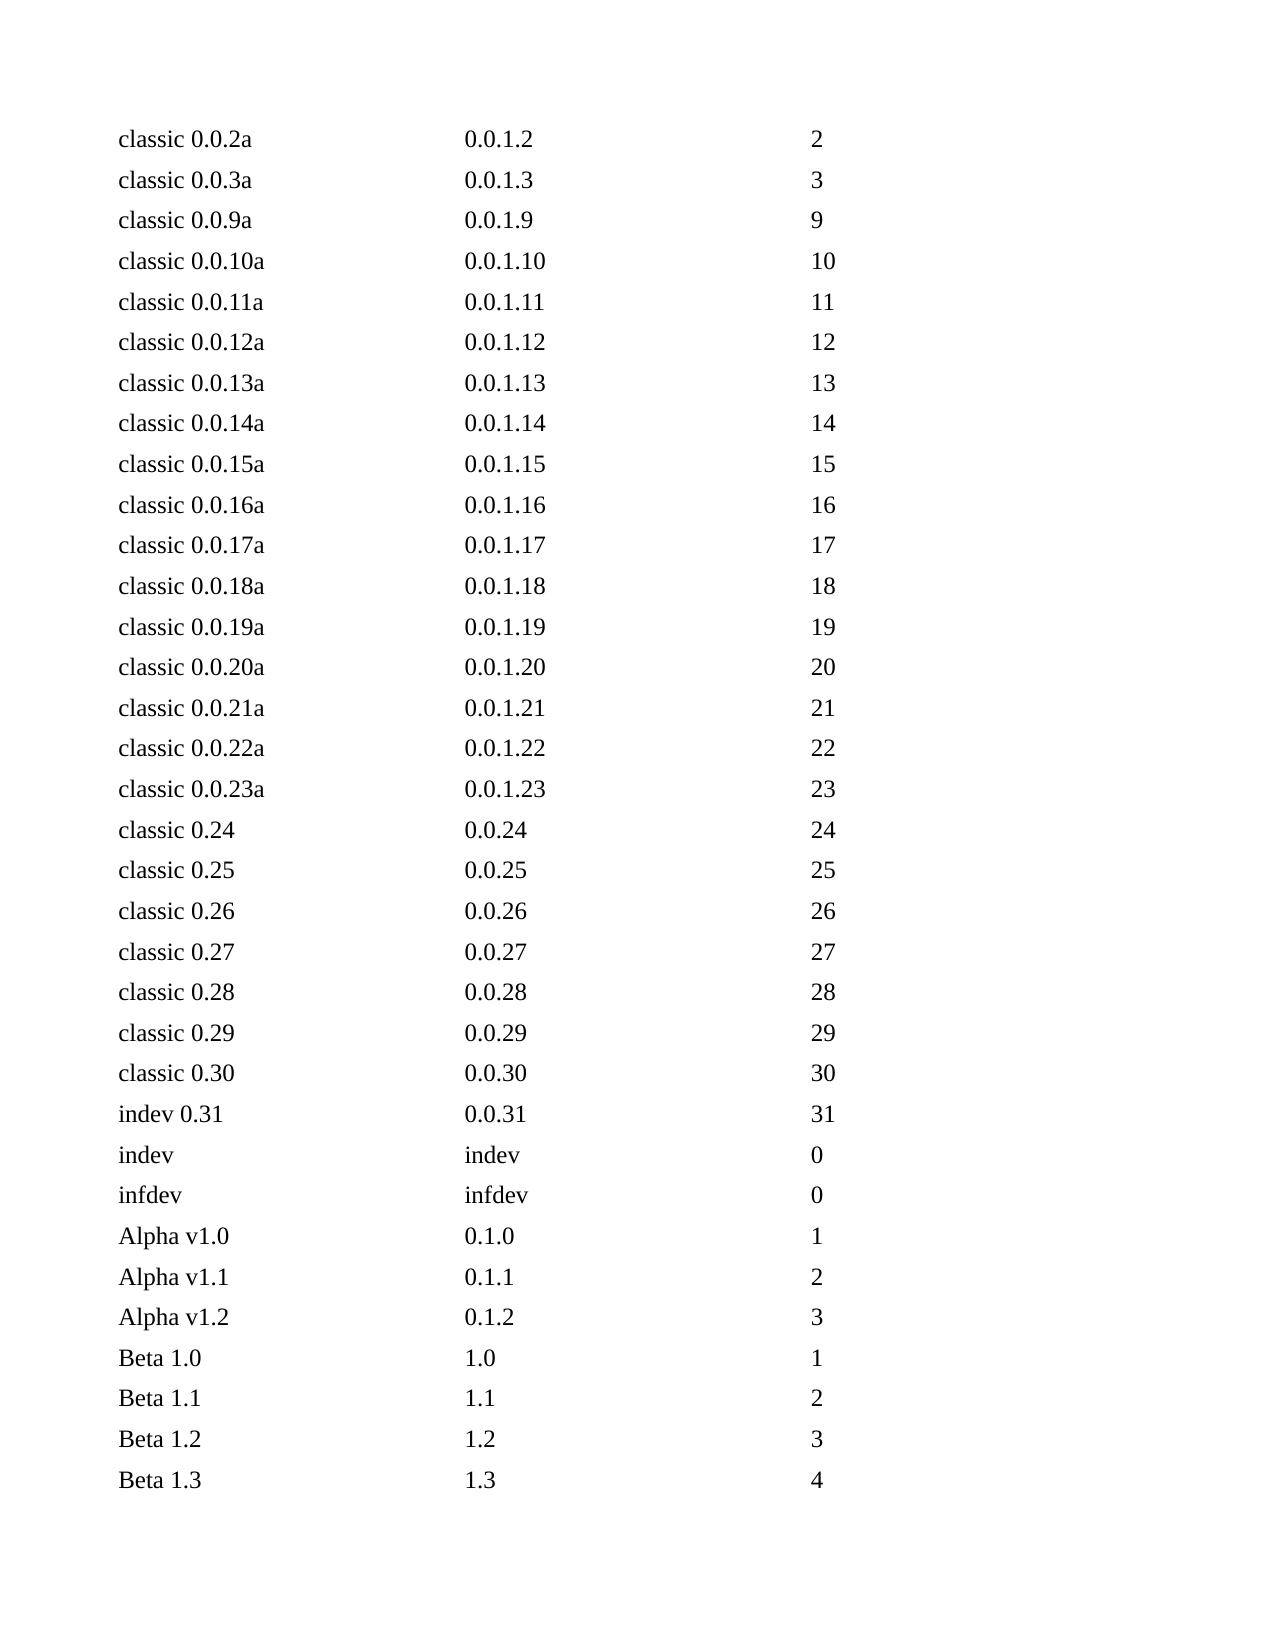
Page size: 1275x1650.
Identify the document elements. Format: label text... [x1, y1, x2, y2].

table_cell classic 0.28 [118, 971, 464, 1012]
table_cell 0.0.26 [464, 890, 811, 931]
table_cell 12 [811, 321, 1157, 362]
table_cell 0.0.24 [464, 809, 811, 849]
table_cell 0.0.1.23 [464, 768, 811, 809]
table_cell classic 0.0.22a [118, 728, 464, 768]
table_cell 11 [811, 281, 1157, 321]
table_cell Alpha v1.0 [118, 1215, 464, 1256]
table_cell Beta 1.2 [118, 1418, 464, 1459]
table_cell classic 0.0.23a [118, 768, 464, 809]
table_cell indev 0.31 [118, 1093, 464, 1134]
table_cell 1 [811, 1215, 1157, 1256]
table_cell 0.0.25 [464, 849, 811, 890]
table_cell classic 0.0.3a [118, 159, 464, 199]
table_cell Beta 1.3 [118, 1459, 464, 1499]
table_cell 0.0.1.20 [464, 646, 811, 687]
table_cell classic 0.0.12a [118, 321, 464, 362]
table_cell 14 [811, 403, 1157, 443]
table_cell 9 [811, 199, 1157, 240]
table_cell classic 0.0.19a [118, 606, 464, 646]
table_cell classic 0.0.20a [118, 646, 464, 687]
table_cell 0.1.2 [464, 1296, 811, 1337]
table_cell Beta 1.1 [118, 1378, 464, 1418]
table_cell classic 0.29 [118, 1012, 464, 1052]
table_cell classic 0.0.10a [118, 240, 464, 281]
table_cell infdev [118, 1174, 464, 1215]
table_cell 0.0.1.21 [464, 687, 811, 727]
table_cell classic 0.26 [118, 890, 464, 931]
table_cell 0.0.1.19 [464, 606, 811, 646]
table_cell 23 [811, 768, 1157, 809]
table_cell 0.0.1.13 [464, 362, 811, 402]
table_cell 3 [811, 1418, 1157, 1459]
table_cell 0.1.0 [464, 1215, 811, 1256]
table_cell 16 [811, 484, 1157, 524]
table_cell 0.0.1.11 [464, 281, 811, 321]
table_cell 2 [811, 1256, 1157, 1296]
table_cell 1.1 [464, 1378, 811, 1418]
table_cell 1.2 [464, 1418, 811, 1459]
table_cell 0.0.1.14 [464, 403, 811, 443]
table_cell 1.3 [464, 1459, 811, 1499]
table_cell classic 0.0.21a [118, 687, 464, 727]
table_cell classic 0.0.18a [118, 565, 464, 606]
table_cell 17 [811, 524, 1157, 565]
table_cell 15 [811, 443, 1157, 484]
table_cell 31 [811, 1093, 1157, 1134]
table_cell 1.0 [464, 1337, 811, 1377]
table_cell 0.0.1.10 [464, 240, 811, 281]
table_cell 18 [811, 565, 1157, 606]
table_cell 28 [811, 971, 1157, 1012]
table_cell Alpha v1.1 [118, 1256, 464, 1296]
table_cell 0.0.28 [464, 971, 811, 1012]
table_cell 1 [811, 1337, 1157, 1377]
table_cell 26 [811, 890, 1157, 931]
table_cell 13 [811, 362, 1157, 402]
table_cell 3 [811, 1296, 1157, 1337]
table_cell classic 0.0.9a [118, 199, 464, 240]
table_cell 0 [811, 1134, 1157, 1174]
table_cell infdev [464, 1174, 811, 1215]
table_cell 0.1.1 [464, 1256, 811, 1296]
table_cell 22 [811, 728, 1157, 768]
table_cell indev [118, 1134, 464, 1174]
table_cell 24 [811, 809, 1157, 849]
table_cell classic 0.25 [118, 849, 464, 890]
table_cell 19 [811, 606, 1157, 646]
table_cell 0.0.29 [464, 1012, 811, 1052]
table_cell classic 0.0.13a [118, 362, 464, 402]
table_cell 21 [811, 687, 1157, 727]
table_cell indev [464, 1134, 811, 1174]
table_cell Beta 1.0 [118, 1337, 464, 1377]
table_cell 0.0.1.9 [464, 199, 811, 240]
table_cell 30 [811, 1053, 1157, 1093]
table_cell 0.0.1.17 [464, 524, 811, 565]
table_cell 0.0.1.22 [464, 728, 811, 768]
table_cell classic 0.0.14a [118, 403, 464, 443]
table_cell 0.0.1.15 [464, 443, 811, 484]
table_cell classic 0.0.15a [118, 443, 464, 484]
table_cell classic 0.0.17a [118, 524, 464, 565]
table_cell 0 [811, 1174, 1157, 1215]
table_cell classic 0.27 [118, 931, 464, 971]
table_cell Alpha v1.2 [118, 1296, 464, 1337]
table_cell classic 0.0.16a [118, 484, 464, 524]
table_cell 0.0.1.18 [464, 565, 811, 606]
table_cell 0.0.30 [464, 1053, 811, 1093]
table_cell 4 [811, 1459, 1157, 1499]
table_cell 20 [811, 646, 1157, 687]
table_cell 27 [811, 931, 1157, 971]
table_cell classic 0.24 [118, 809, 464, 849]
table_cell 0.0.1.12 [464, 321, 811, 362]
table_header classic 0.0.2a [118, 118, 464, 159]
table_cell 10 [811, 240, 1157, 281]
table_cell 2 [811, 1378, 1157, 1418]
table_header 0.0.1.2 [464, 118, 811, 159]
table_header 2 [811, 118, 1157, 159]
table_cell 0.0.1.3 [464, 159, 811, 199]
table_cell 29 [811, 1012, 1157, 1052]
table_cell 0.0.27 [464, 931, 811, 971]
table_cell classic 0.30 [118, 1053, 464, 1093]
table_cell 0.0.31 [464, 1093, 811, 1134]
table_cell classic 0.0.11a [118, 281, 464, 321]
table_cell 25 [811, 849, 1157, 890]
table_cell 0.0.1.16 [464, 484, 811, 524]
table_cell 3 [811, 159, 1157, 199]
